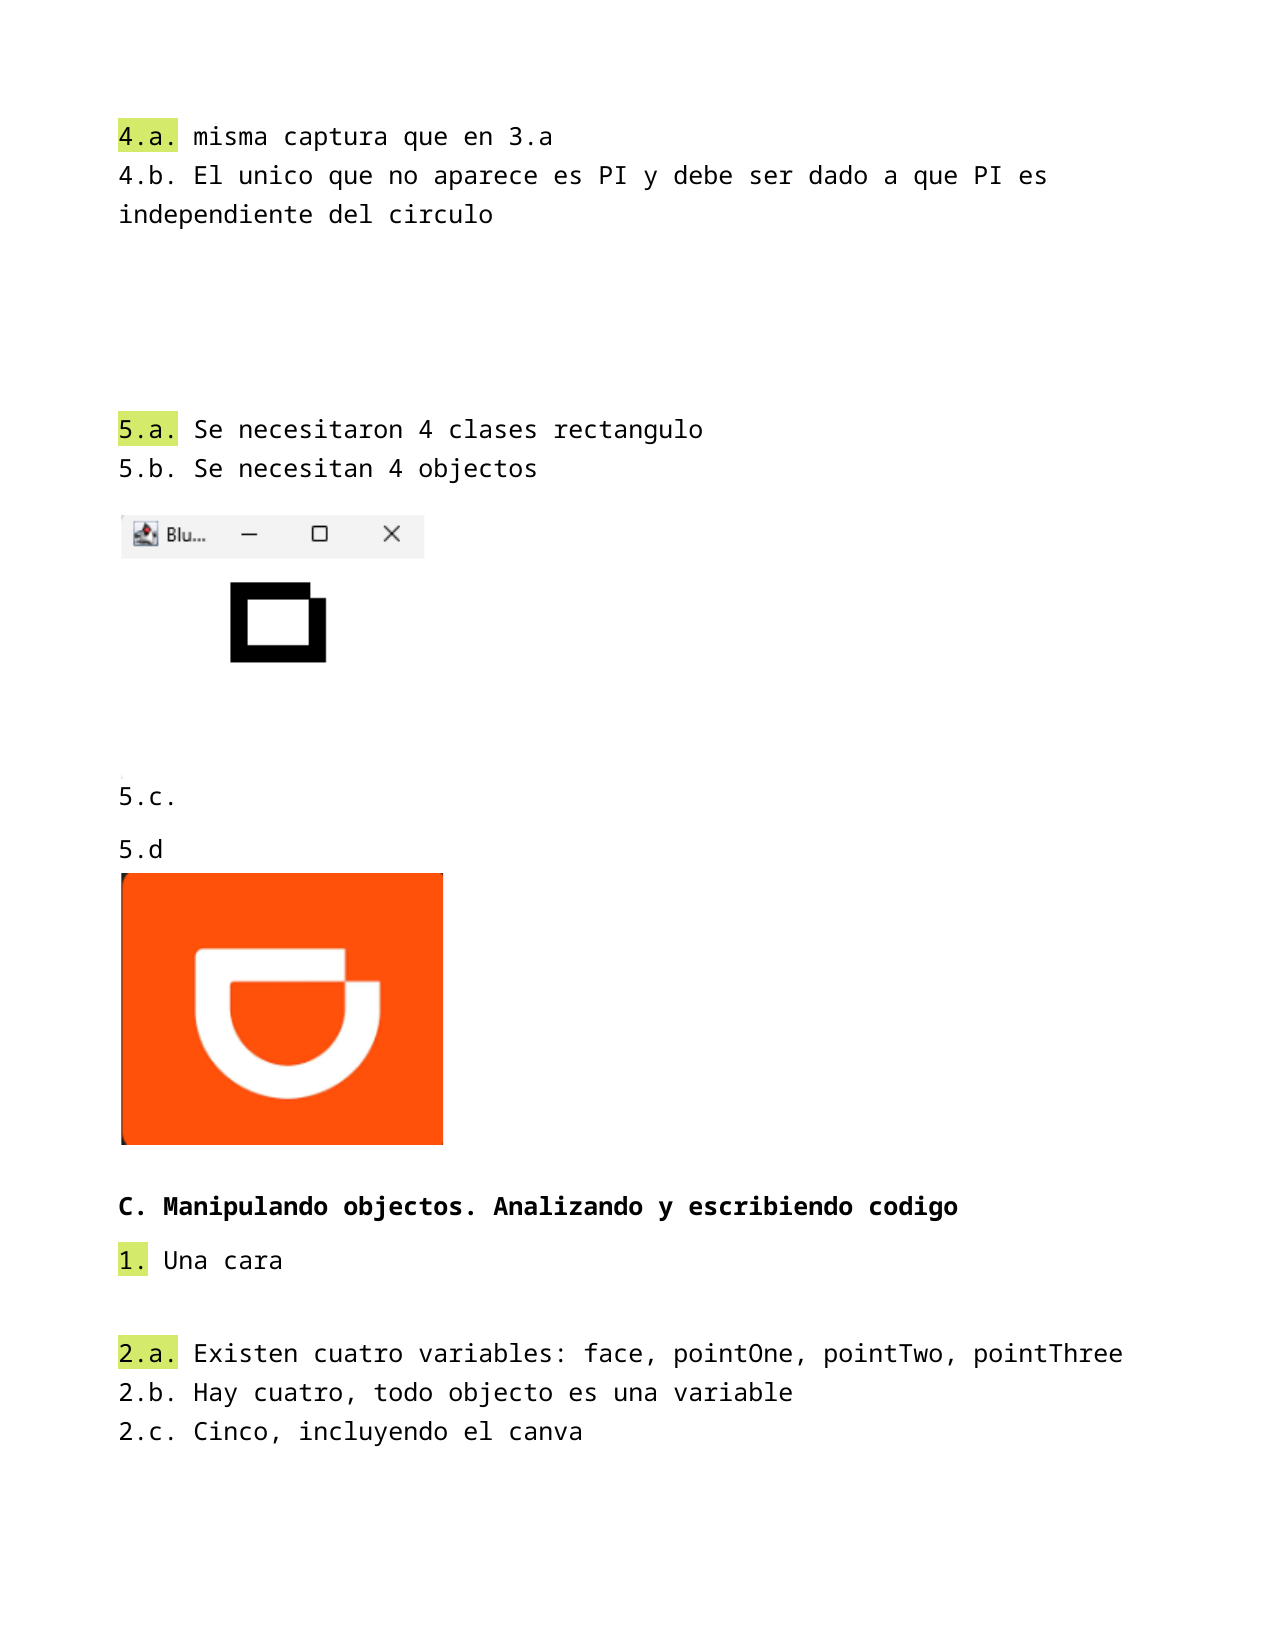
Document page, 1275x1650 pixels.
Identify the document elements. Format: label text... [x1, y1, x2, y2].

text 5.a. Se necesitaron 4 clases rectangulo 5.b. Se necesitan 4 objectos 5.c. [118, 411, 1157, 812]
text 1. Una cara [118, 1242, 1157, 1276]
text 4.a. misma captura que en 3.a 4.b. El unico que no aparece es PI y debe ser dado a que PI es independiente del circulo [118, 118, 1157, 231]
text C. Manipulando objectos. Analizando y escribiendo codigo [118, 886, 1157, 1223]
picture [121, 515, 425, 779]
text 5.d [118, 832, 1157, 866]
picture [121, 873, 444, 1145]
text 2.a. Existen cuatro variables: face, pointOne, pointTwo, pointThree 2.b. Hay cuatro, todo objecto es una variable 2.c. Cinco, incluyendo el canva [118, 1296, 1157, 1526]
